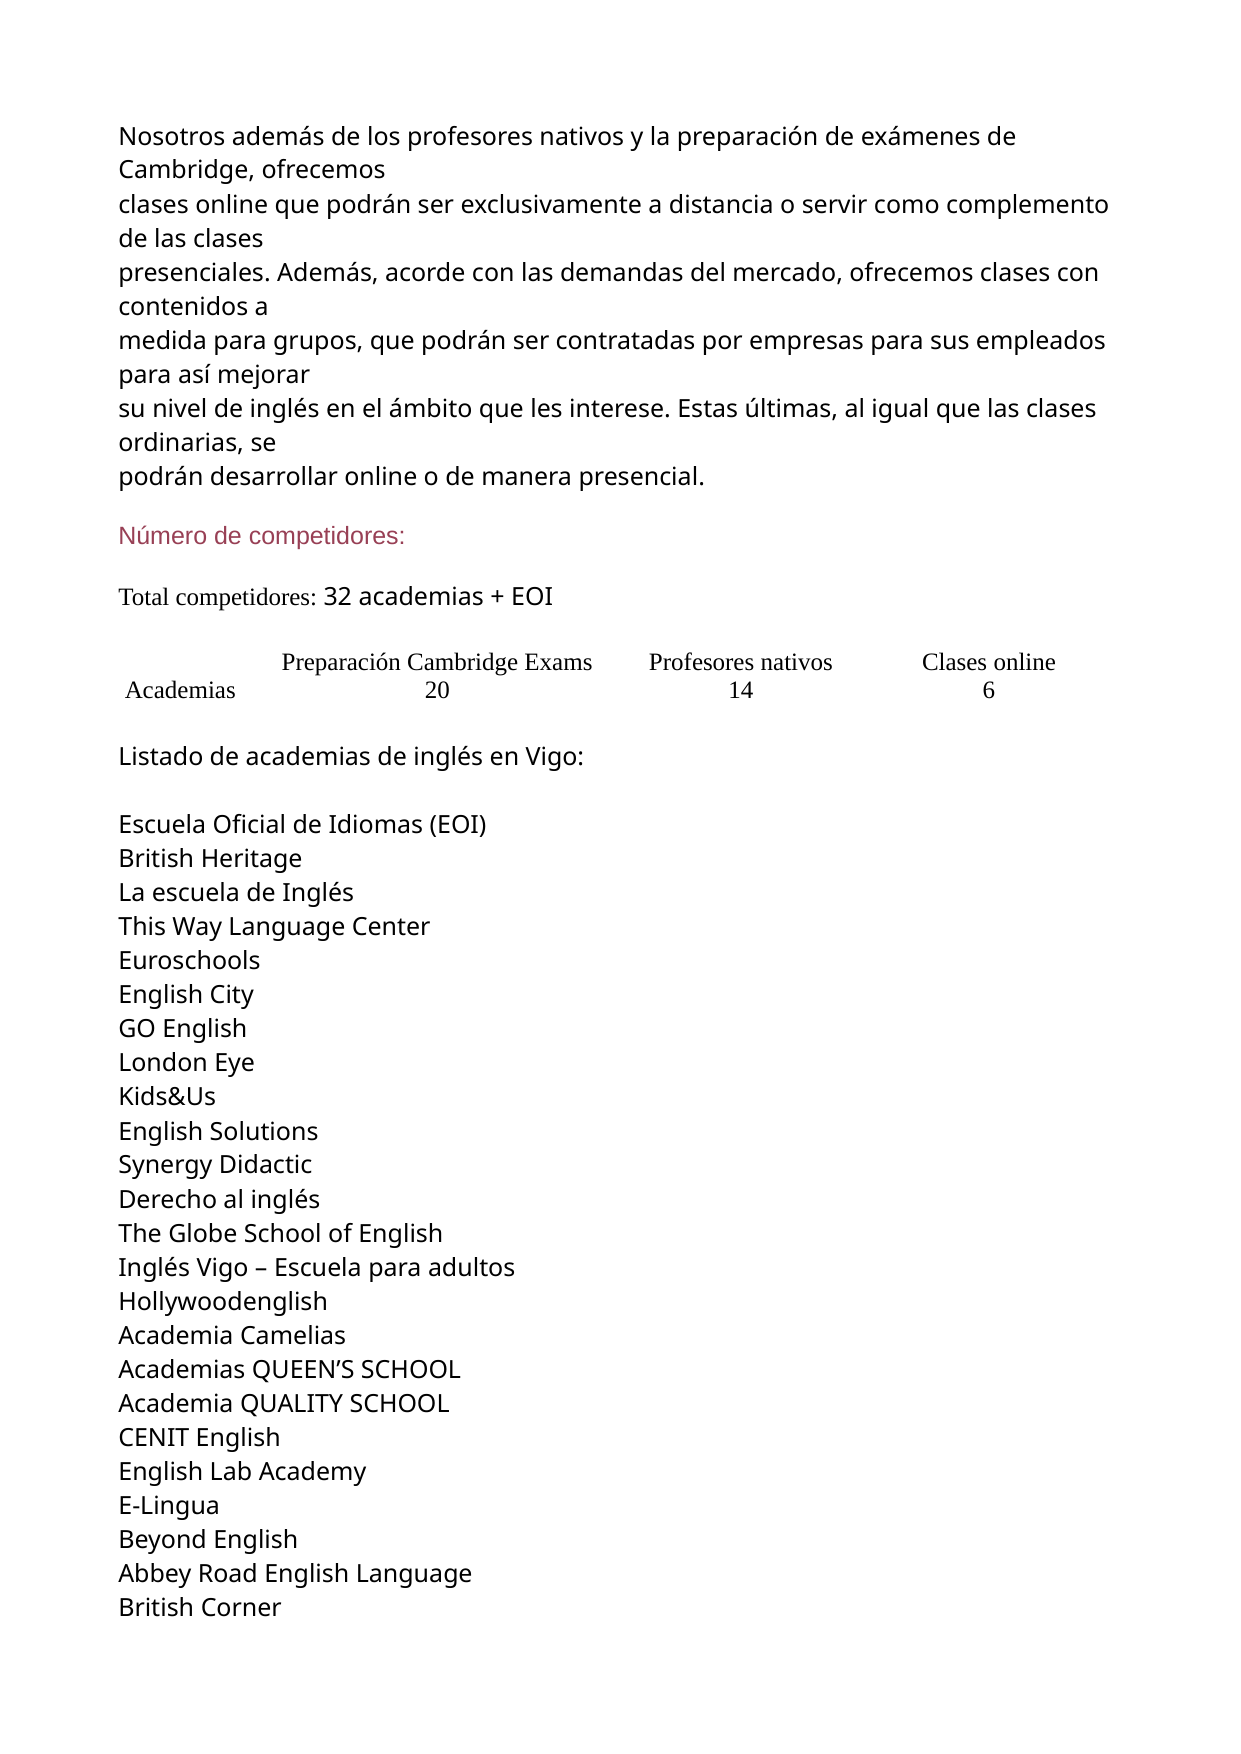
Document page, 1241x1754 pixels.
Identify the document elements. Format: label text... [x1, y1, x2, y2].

text This Way Language Center [118, 909, 1122, 943]
table_header Clases online [856, 647, 1122, 676]
table_header [112, 647, 248, 676]
table_cell 6 [856, 676, 1122, 704]
text London Eye [118, 1045, 1122, 1079]
text medida para grupos, que podrán ser contratadas por empresas para sus empleados para así mejorar [118, 322, 1122, 391]
text GO English [118, 1011, 1122, 1045]
text Inglés Vigo – Escuela para adultos [118, 1249, 1122, 1283]
text Escuela Oficial de Idiomas (EOI) [118, 807, 1122, 841]
text Academia QUALITY SCHOOL [118, 1386, 1122, 1420]
text podrán desarrollar online o de manera presencial. [118, 459, 1122, 493]
text Abbey Road English Language [118, 1556, 1122, 1590]
text The Globe School of English [118, 1215, 1122, 1249]
text clases online que podrán ser exclusivamente a distancia o servir como complemento de las clases [118, 186, 1122, 254]
text La escuela de Inglés [118, 875, 1122, 909]
text Synergy Didactic [118, 1147, 1122, 1181]
text British Heritage [118, 841, 1122, 875]
text Euroschools [118, 943, 1122, 977]
table_header Preparación Cambridge Exams [248, 647, 626, 676]
text English Solutions [118, 1113, 1122, 1147]
text Total competidores: 32 academias + EOI [118, 579, 1122, 613]
text Nosotros además de los profesores nativos y la preparación de exámenes de Cambridge, ofrecemos [118, 118, 1122, 186]
text Beyond English [118, 1522, 1122, 1556]
text su nivel de inglés en el ámbito que les interese. Estas últimas, al igual que las clases ordinarias, se [118, 391, 1122, 459]
text British Corner [118, 1590, 1122, 1624]
text E-Lingua [118, 1488, 1122, 1522]
table_cell 14 [626, 676, 856, 704]
text Hollywoodenglish [118, 1283, 1122, 1317]
text Academia Camelias [118, 1317, 1122, 1352]
text English City [118, 977, 1122, 1011]
text Listado de academias de inglés en Vigo: [118, 738, 1122, 772]
text Derecho al inglés [118, 1181, 1122, 1215]
text English Lab Academy [118, 1454, 1122, 1488]
text Academias QUEEN’S SCHOOL [118, 1352, 1122, 1386]
table_cell Academias [112, 676, 248, 704]
table_cell 20 [248, 676, 626, 704]
text presenciales. Además, acorde con las demandas del mercado, ofrecemos clases con contenidos a [118, 254, 1122, 322]
text CENIT English [118, 1420, 1122, 1454]
table_header Profesores nativos [626, 647, 856, 676]
text Kids&Us [118, 1079, 1122, 1113]
text Número de competidores: [118, 521, 1122, 550]
